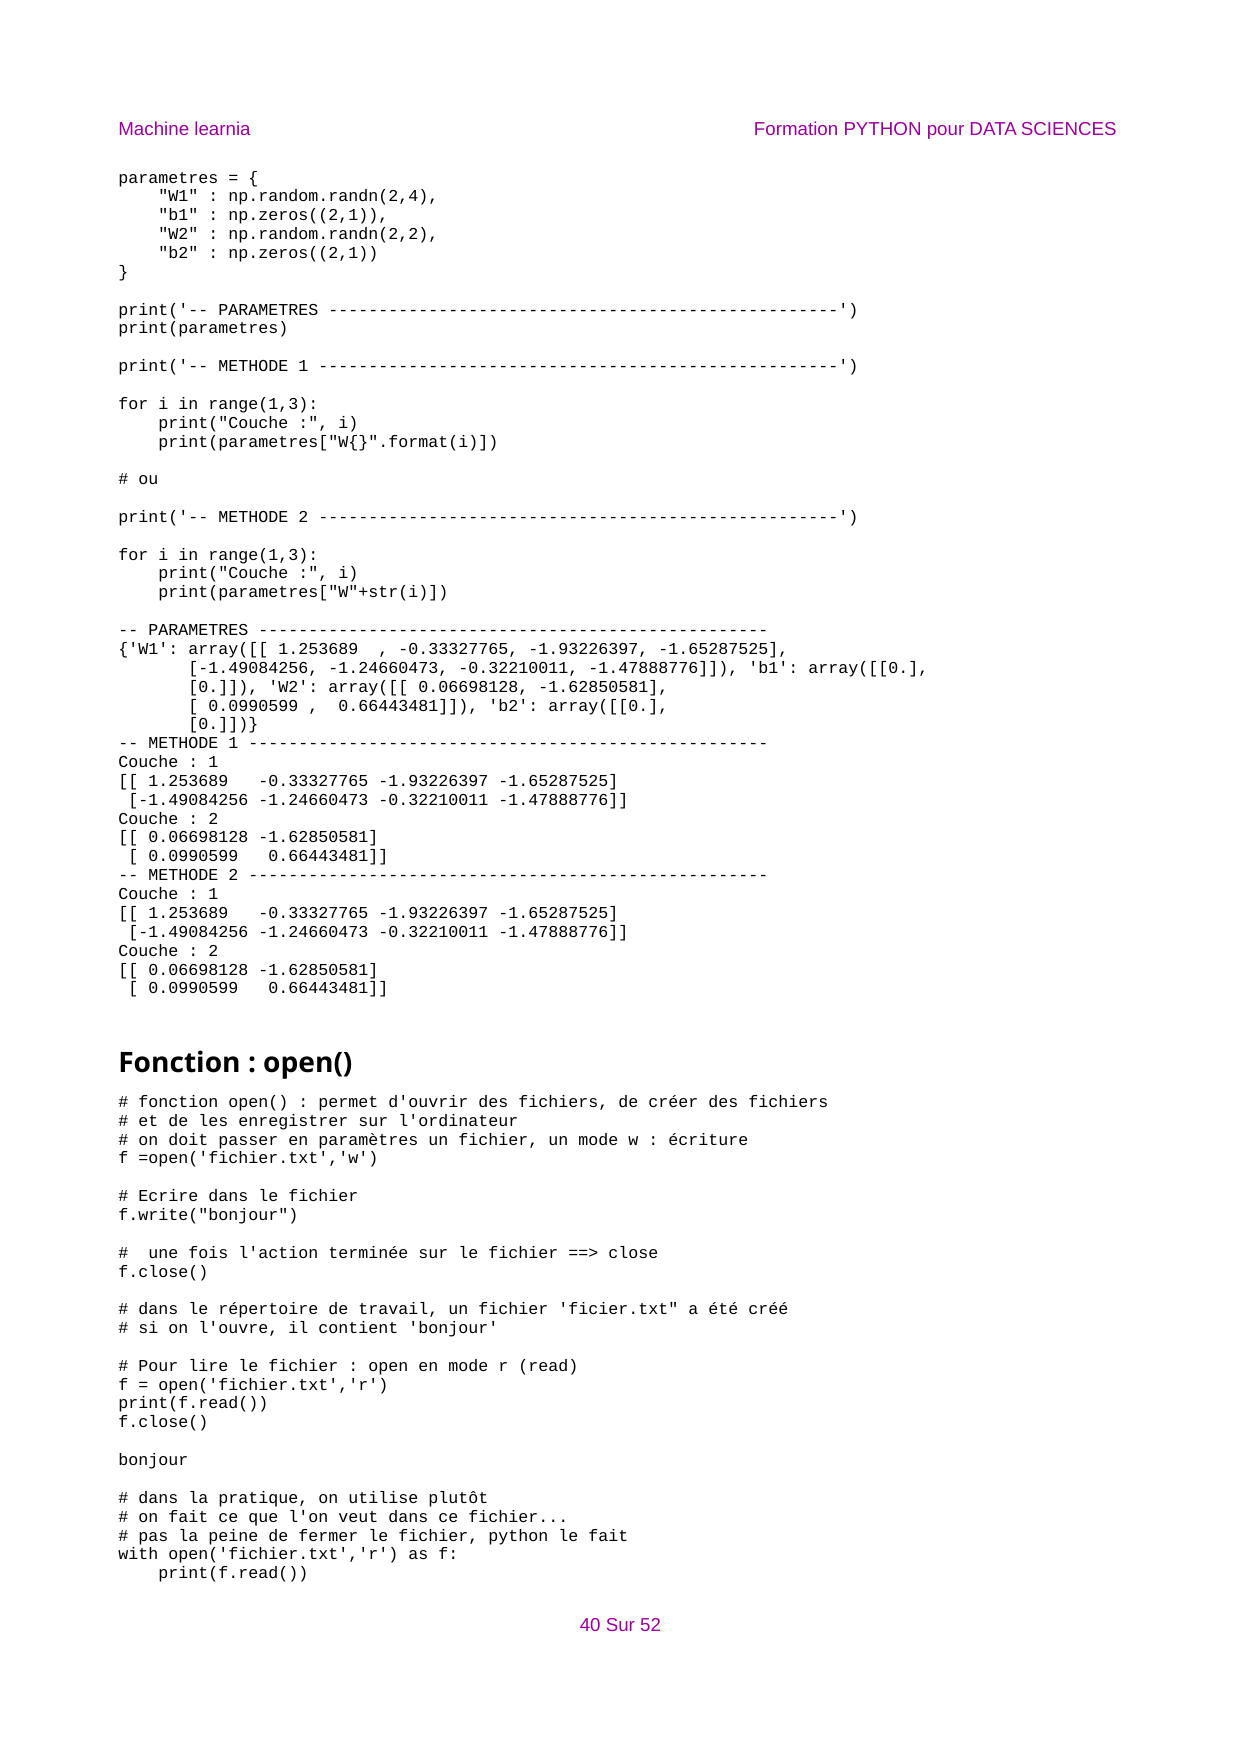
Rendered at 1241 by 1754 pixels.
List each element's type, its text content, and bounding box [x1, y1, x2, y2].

text # et de les enregistrer sur l'ordinateur [118, 1112, 1122, 1131]
text # fonction open() : permet d'ouvrir des fichiers, de créer des fichiers [118, 1093, 1122, 1112]
text # si on l'ouvre, il contient 'bonjour' [118, 1320, 1122, 1338]
text f.close() [118, 1263, 1122, 1282]
text for i in range(1,3): [118, 546, 1122, 565]
text [[ 1.253689 -0.33327765 -1.93226397 -1.65287525] [118, 904, 1122, 923]
text "W1" : np.random.randn(2,4), [118, 188, 1122, 207]
text print(parametres["W{}".format(i)]) [118, 433, 1122, 452]
text f = open('fichier.txt','r') [118, 1376, 1122, 1395]
subtitle Fonction : open() [118, 1043, 1122, 1081]
text Couche : 1 [118, 886, 1122, 904]
text for i in range(1,3): [118, 395, 1122, 414]
text [ 0.0990599 0.66443481]] [118, 980, 1122, 999]
text # on doit passer en paramètres un fichier, un mode w : écriture [118, 1131, 1122, 1150]
text parametres = { [118, 169, 1122, 188]
text "b1" : np.zeros((2,1)), [118, 207, 1122, 226]
text # dans la pratique, on utilise plutôt [118, 1489, 1122, 1508]
text print("Couche :", i) [118, 414, 1122, 433]
text [-1.49084256 -1.24660473 -0.32210011 -1.47888776]] [118, 791, 1122, 810]
text -- PARAMETRES --------------------------------------------------- [118, 622, 1122, 641]
text Couche : 1 [118, 754, 1122, 772]
text print(f.read()) [118, 1395, 1122, 1414]
text [-1.49084256 -1.24660473 -0.32210011 -1.47888776]] [118, 923, 1122, 942]
text print(f.read()) [118, 1565, 1122, 1584]
text -- METHODE 1 ---------------------------------------------------- [118, 735, 1122, 754]
text print('-- PARAMETRES ---------------------------------------------------') [118, 301, 1122, 320]
text [ 0.0990599 , 0.66443481]]), 'b2': array([[0.], [118, 697, 1122, 716]
text [[ 0.06698128 -1.62850581] [118, 961, 1122, 980]
text [0.]]), 'W2': array([[ 0.06698128, -1.62850581], [118, 678, 1122, 697]
text # ou [118, 471, 1122, 490]
text -- METHODE 2 ---------------------------------------------------- [118, 867, 1122, 886]
text Couche : 2 [118, 942, 1122, 961]
text # pas la peine de fermer le fichier, python le fait [118, 1527, 1122, 1546]
text Couche : 2 [118, 810, 1122, 829]
text # Ecrire dans le fichier [118, 1188, 1122, 1207]
text # on fait ce que l'on veut dans ce fichier... [118, 1508, 1122, 1527]
text f.write("bonjour") [118, 1207, 1122, 1225]
text {'W1': array([[ 1.253689 , -0.33327765, -1.93226397, -1.65287525], [118, 641, 1122, 659]
text "W2" : np.random.randn(2,2), [118, 226, 1122, 244]
text bonjour [118, 1452, 1122, 1471]
text f =open('fichier.txt','w') [118, 1150, 1122, 1169]
text print('-- METHODE 1 ----------------------------------------------------') [118, 358, 1122, 377]
text [0.]])} [118, 716, 1122, 735]
text f.close() [118, 1414, 1122, 1433]
text [-1.49084256, -1.24660473, -0.32210011, -1.47888776]]), 'b1': array([[0.], [118, 659, 1122, 678]
text # Pour lire le fichier : open en mode r (read) [118, 1357, 1122, 1376]
text with open('fichier.txt','r') as f: [118, 1546, 1122, 1565]
text print("Couche :", i) [118, 565, 1122, 584]
text # dans le répertoire de travail, un fichier 'ficier.txt" a été créé [118, 1301, 1122, 1320]
text "b2" : np.zeros((2,1)) [118, 244, 1122, 263]
text print('-- METHODE 2 ----------------------------------------------------') [118, 508, 1122, 527]
text [[ 0.06698128 -1.62850581] [118, 829, 1122, 848]
text [[ 1.253689 -0.33327765 -1.93226397 -1.65287525] [118, 772, 1122, 791]
text print(parametres) [118, 320, 1122, 339]
text } [118, 263, 1122, 282]
text [ 0.0990599 0.66443481]] [118, 848, 1122, 867]
text # une fois l'action terminée sur le fichier ==> close [118, 1244, 1122, 1263]
text print(parametres["W"+str(i)]) [118, 584, 1122, 603]
